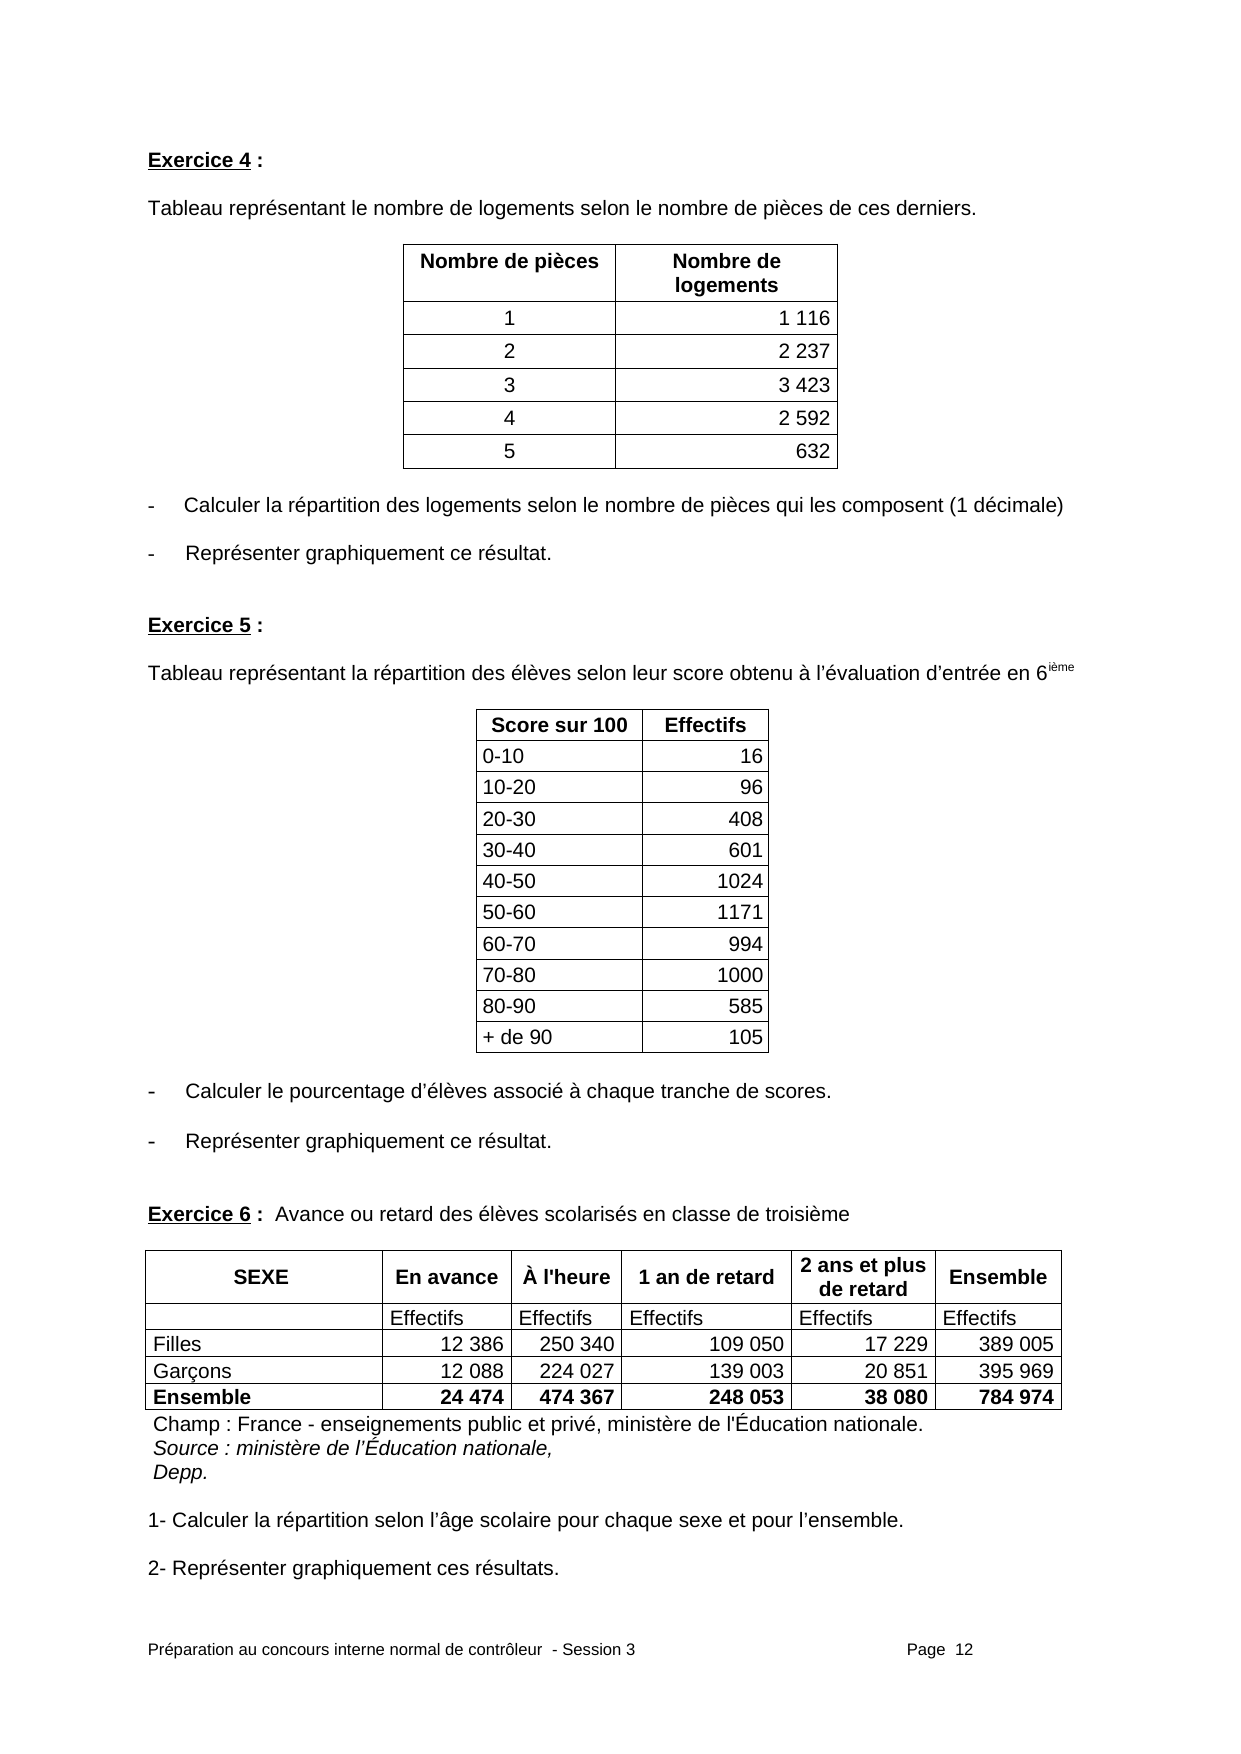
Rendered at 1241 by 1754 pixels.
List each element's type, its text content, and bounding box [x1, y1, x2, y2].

table_cell 474 367 [512, 1384, 621, 1409]
table_cell 139 003 [622, 1357, 791, 1382]
table_cell 12 088 [383, 1357, 511, 1382]
table_cell Effectifs [792, 1304, 935, 1329]
table_cell 109 050 [622, 1330, 791, 1356]
list Représenter graphiquement ce résultat. [148, 541, 1093, 565]
text Tableau représentant le nombre de logements selon le nombre de pièces de ces derniers. [148, 196, 1093, 219]
text Exercice 5 : [148, 613, 1093, 637]
text Tableau représentant la répartition des élèves selon leur score obtenu à l’évaluation d’entrée en 6ième [148, 661, 1093, 684]
table_cell [146, 1304, 382, 1329]
table_cell 4 [404, 402, 615, 434]
table_header Nombre de logements [616, 245, 837, 301]
table_header Effectifs [643, 710, 768, 740]
table_cell 20-30 [477, 803, 642, 833]
text Exercice 6 : Avance ou retard des élèves scolarisés en classe de troisième [148, 1202, 1093, 1226]
table_cell 60-70 [477, 928, 642, 958]
table_cell Effectifs [383, 1304, 511, 1329]
table_header Score sur 100 [477, 710, 642, 740]
table_cell 224 027 [512, 1357, 621, 1382]
table_cell 0-10 [477, 741, 642, 771]
table_cell 250 340 [512, 1330, 621, 1356]
table_cell 389 005 [936, 1330, 1061, 1356]
table_cell 50-60 [477, 897, 642, 927]
table_cell 395 969 [936, 1357, 1061, 1382]
table_cell 96 [643, 772, 768, 802]
table_cell 5 [404, 435, 615, 467]
table_cell [935, 1410, 1061, 1436]
table_cell 408 [643, 803, 768, 833]
table_cell 20 851 [792, 1357, 935, 1382]
table_cell 24 474 [383, 1384, 511, 1409]
table_cell 1 [404, 302, 615, 334]
table_cell 601 [643, 835, 768, 865]
table_cell Effectifs [512, 1304, 621, 1329]
table_cell Ensemble [146, 1384, 382, 1409]
table_cell Garçons [146, 1357, 382, 1382]
table_cell 2 592 [616, 402, 837, 434]
table_cell Champ : France - enseignements public et privé, ministère de l'Éducation nationale. [146, 1410, 935, 1436]
text 1- Calculer la répartition selon l’âge scolaire pour chaque sexe et pour l’ensemble. [148, 1507, 1093, 1531]
list Calculer la répartition des logements selon le nombre de pièces qui les composent (1 décimale) [148, 492, 1093, 517]
table_cell 10-20 [477, 772, 642, 802]
table_cell 3 [404, 369, 615, 401]
table_cell 1024 [643, 866, 768, 896]
table_cell 1000 [643, 960, 768, 990]
table_cell [791, 1436, 1061, 1483]
table_cell 3 423 [616, 369, 837, 401]
table_cell 30-40 [477, 835, 642, 865]
table_cell 80-90 [477, 991, 642, 1021]
table_cell + de 90 [477, 1022, 642, 1052]
table_cell 1 116 [616, 302, 837, 334]
table_header Nombre de pièces [404, 245, 615, 301]
table_cell 16 [643, 741, 768, 771]
text 2- Représenter graphiquement ces résultats. [148, 1555, 1093, 1579]
table_header 2 ans et plus de retard [792, 1251, 935, 1303]
list Représenter graphiquement ce résultat. [148, 1127, 1093, 1154]
table_cell 105 [643, 1022, 768, 1052]
table_cell 12 386 [383, 1330, 511, 1356]
table_header En avance [383, 1251, 511, 1303]
table_cell 2 237 [616, 335, 837, 367]
table_cell 38 080 [792, 1384, 935, 1409]
table_header SEXE [146, 1251, 382, 1303]
table_cell 40-50 [477, 866, 642, 896]
table_cell 585 [643, 991, 768, 1021]
table_cell Filles [146, 1330, 382, 1356]
table_cell Source : ministère de l’Éducation nationale, Depp. [146, 1436, 622, 1483]
table_cell 17 229 [792, 1330, 935, 1356]
table_cell Effectifs [622, 1304, 791, 1329]
table_header Ensemble [936, 1251, 1061, 1303]
text Exercice 4 : [148, 148, 1093, 172]
table_cell 632 [616, 435, 837, 467]
table_cell 70-80 [477, 960, 642, 990]
table_header 1 an de retard [622, 1251, 791, 1303]
table_cell 994 [643, 928, 768, 958]
table_header À l'heure [512, 1251, 621, 1303]
table_cell 1171 [643, 897, 768, 927]
table_cell Effectifs [936, 1304, 1061, 1329]
table_cell 2 [404, 335, 615, 367]
table_cell 248 053 [622, 1384, 791, 1409]
list Calculer le pourcentage d’élèves associé à chaque tranche de scores. [148, 1077, 1093, 1103]
table_cell 784 974 [936, 1384, 1061, 1409]
table_cell [622, 1436, 791, 1483]
